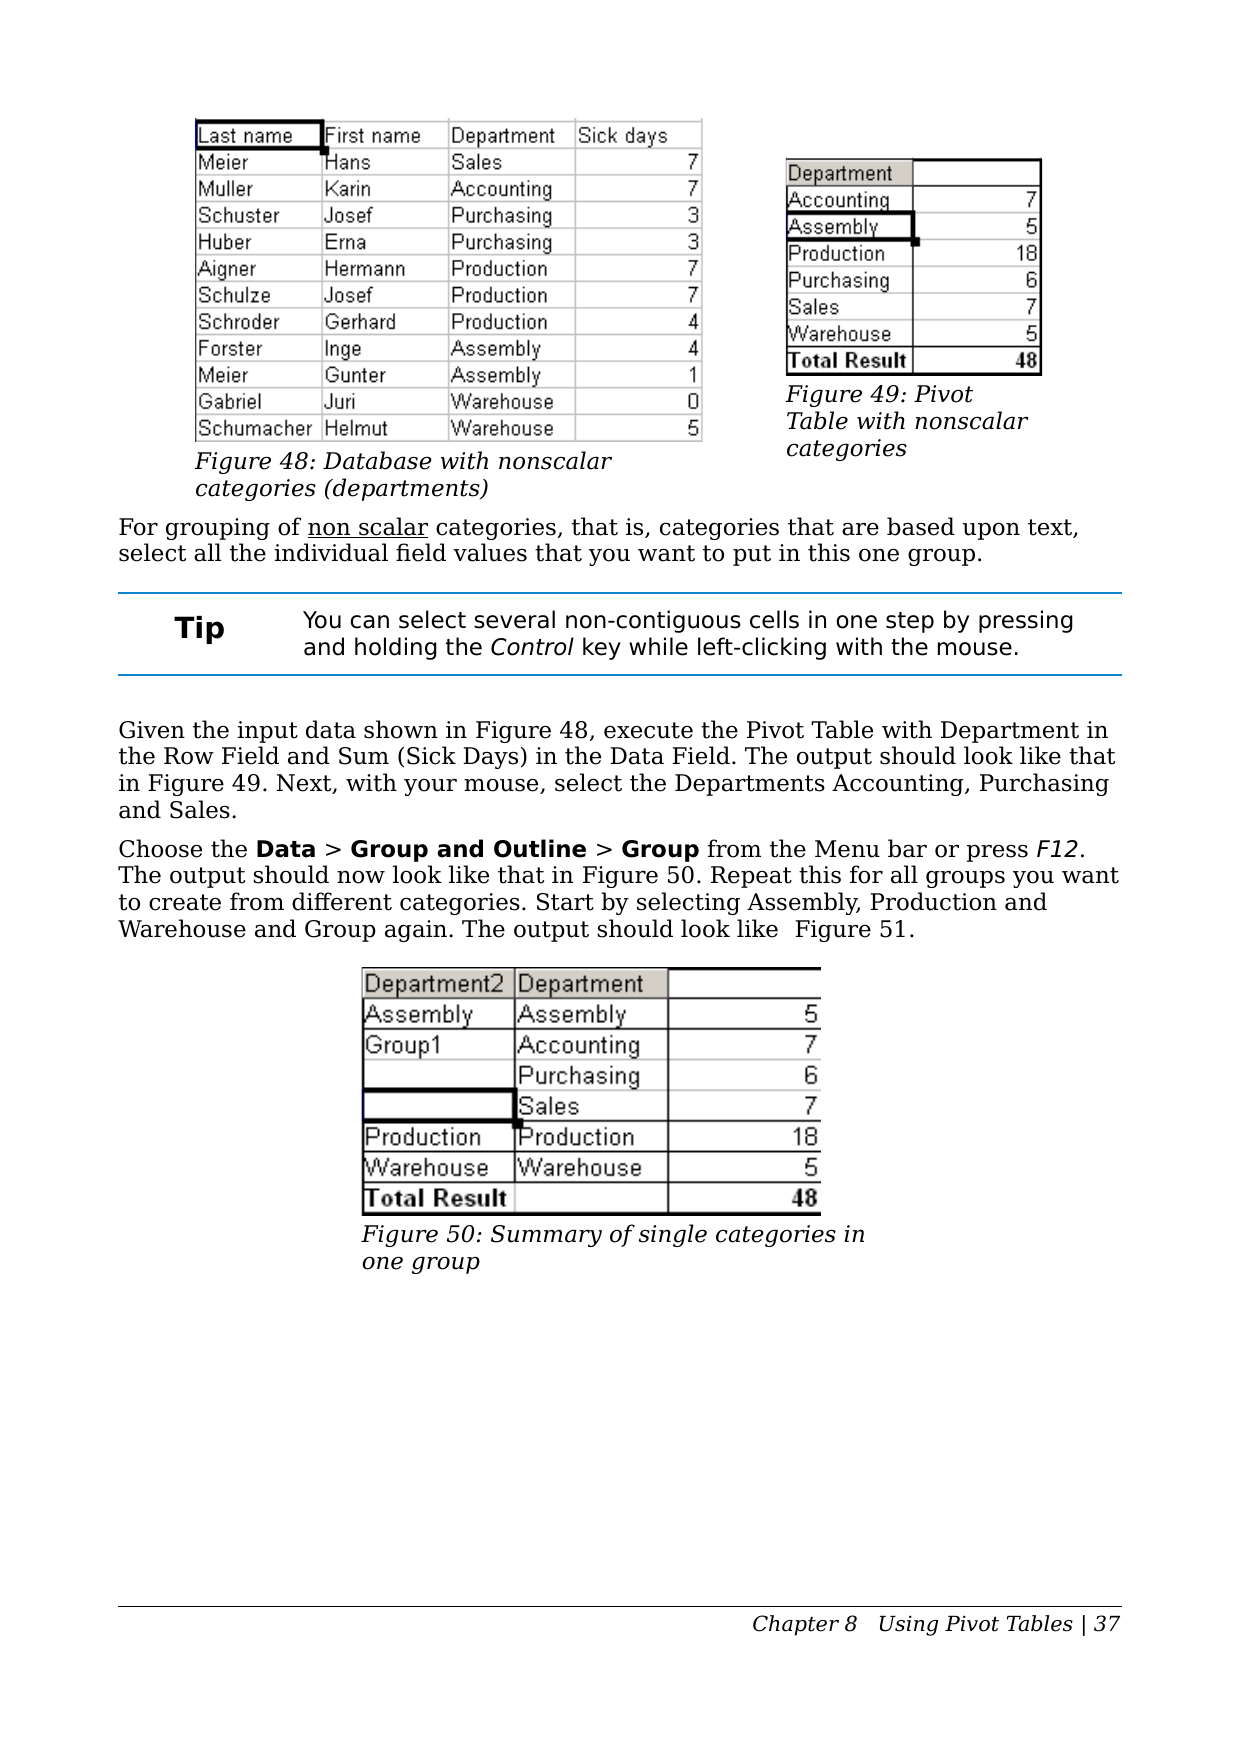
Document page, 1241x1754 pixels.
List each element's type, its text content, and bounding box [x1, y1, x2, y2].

text Figure 49: Pivot Table with nonscalar categories [786, 382, 1045, 462]
picture [195, 118, 703, 442]
text For grouping of non scalar categories, that is, categories that are based upon text, select all the individual field values that you want to put in this one group. [118, 514, 1122, 567]
picture [361, 967, 821, 1216]
text Choose the Data > Group and Outline > Group from the Menu bar or press F12. The output should now look like that in Figure 50. Repeat this for all groups you want to create from different categories. Start by selecting Assembly, Production and Warehouse and Group again. The output should look like Figure 51. [118, 836, 1122, 943]
text Given the input data shown in Figure 48, execute the Pivot Table with Department in the Row Field and Sum (Sick Days) in the Data Field. The output should look like that in Figure 49. Next, with your mouse, select the Departments Accounting, Purchasing and Sales. [118, 717, 1122, 823]
picture [785, 157, 1043, 376]
table_header You can select several non-contiguous cells in one step by pressing and holding the Control key while left-clicking with the mouse. [281, 594, 1122, 673]
text Figure 48: Database with nonscalar categories (departments) [195, 448, 734, 501]
text Figure 50: Summary of single categories in one group [362, 1222, 879, 1275]
table_header Tip [118, 594, 281, 673]
